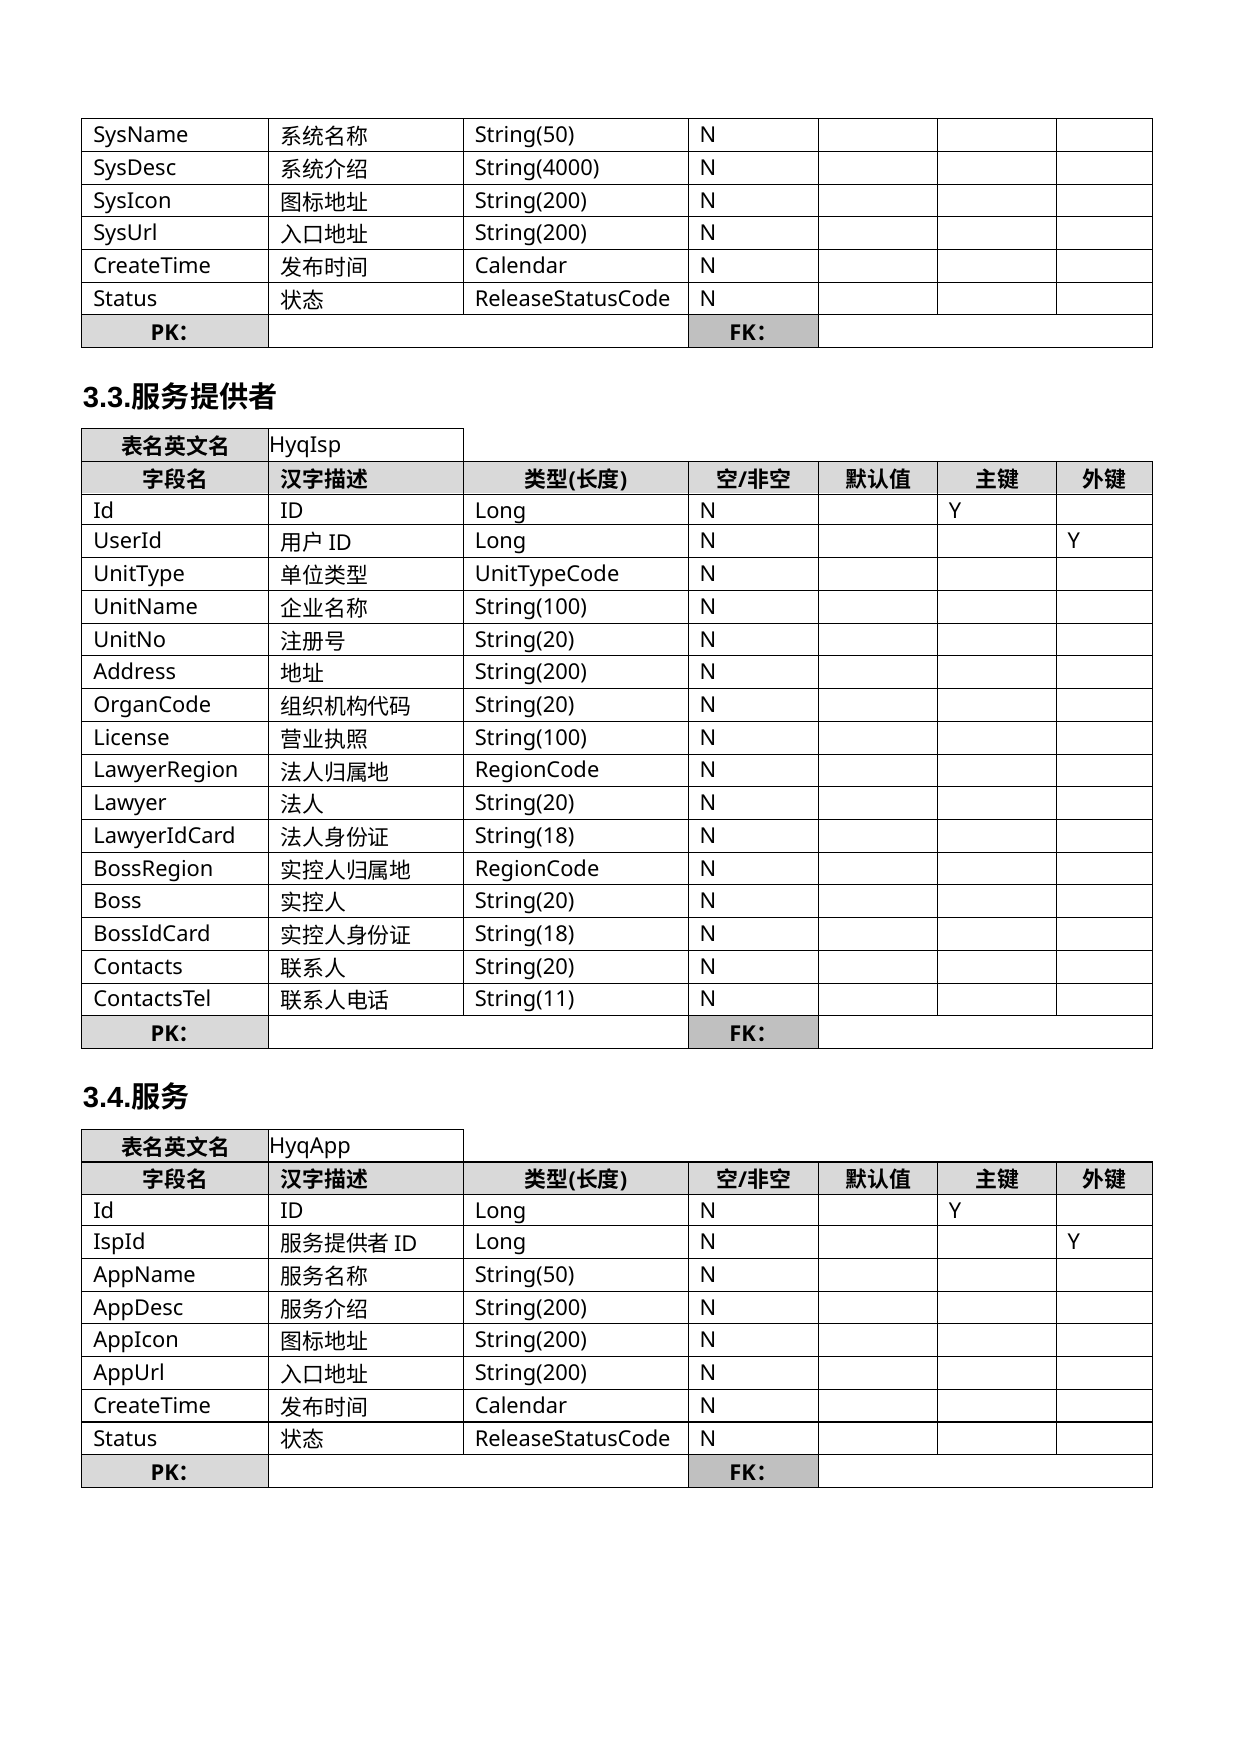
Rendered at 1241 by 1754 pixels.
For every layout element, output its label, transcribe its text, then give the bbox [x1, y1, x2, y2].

table_cell String(200) [464, 656, 688, 688]
table_cell String(200) [464, 1324, 688, 1356]
table_cell [938, 217, 1056, 249]
table_cell AppName [82, 1259, 268, 1291]
table_cell [1057, 951, 1152, 982]
table_cell 服务名称 [269, 1259, 463, 1291]
table_cell 发布时间 [269, 250, 463, 282]
table_cell [938, 624, 1056, 655]
table_cell N [689, 525, 818, 557]
table_cell UnitType [82, 558, 268, 590]
table_cell Boss [82, 885, 268, 917]
table_cell 联系人 [269, 951, 463, 982]
table_cell [819, 1357, 937, 1389]
table_cell FK： [689, 1455, 818, 1487]
table_cell String(20) [464, 787, 688, 819]
table_cell [938, 755, 1056, 786]
table_cell [1057, 1195, 1152, 1225]
table_cell SysUrl [82, 217, 268, 249]
table_cell [819, 250, 937, 282]
table_cell String(50) [464, 1259, 688, 1291]
table_cell [1057, 656, 1152, 688]
table_cell [938, 525, 1056, 557]
table_cell ReleaseStatusCode [464, 283, 688, 314]
table_cell Y [1057, 525, 1152, 557]
table_cell Calendar [464, 1390, 688, 1421]
table_cell [819, 283, 937, 314]
table_cell 外键 [1057, 462, 1152, 493]
table_cell Status [82, 1423, 268, 1454]
table_cell IspId [82, 1226, 268, 1258]
table_cell [819, 1195, 937, 1225]
table_cell 注册号 [269, 624, 463, 655]
table_cell ContactsTel [82, 984, 268, 1015]
table_cell 汉字描述 [269, 1163, 463, 1194]
table_header 表名英文名 [82, 1130, 268, 1161]
table_cell [938, 1390, 1056, 1421]
table_cell [1057, 885, 1152, 917]
table_cell [1057, 787, 1152, 819]
table_cell Lawyer [82, 787, 268, 819]
table_cell AppDesc [82, 1292, 268, 1323]
table_cell 字段名 [82, 1163, 268, 1194]
table_cell [938, 820, 1056, 852]
table_cell ID [269, 495, 463, 524]
table_cell UserId [82, 525, 268, 557]
table_header HyqApp [269, 1130, 463, 1161]
table_cell [819, 984, 937, 1015]
table_cell [1057, 152, 1152, 183]
table_cell AppIcon [82, 1324, 268, 1356]
table_cell String(20) [464, 624, 688, 655]
table_cell Calendar [464, 250, 688, 282]
table_cell [819, 1016, 1152, 1048]
table_cell [1057, 755, 1152, 786]
table_cell PK： [82, 315, 268, 347]
table_cell String(18) [464, 918, 688, 950]
table_cell [819, 820, 937, 852]
table_cell 状态 [269, 283, 463, 314]
table_cell N [689, 119, 818, 151]
table_cell N [689, 624, 818, 655]
table_cell String(20) [464, 885, 688, 917]
table_cell [938, 853, 1056, 884]
table_cell 空/非空 [689, 1163, 818, 1194]
table_cell [1057, 984, 1152, 1015]
table_cell N [689, 918, 818, 950]
table_cell FK： [689, 315, 818, 347]
table_cell [1057, 689, 1152, 721]
table_cell Contacts [82, 951, 268, 982]
table_cell [938, 722, 1056, 753]
table_cell [819, 1259, 937, 1291]
table_cell CreateTime [82, 250, 268, 282]
table_cell 企业名称 [269, 591, 463, 623]
table_cell N [689, 1390, 818, 1421]
table_cell Status [82, 283, 268, 314]
table_cell [269, 1455, 688, 1487]
table_cell [1057, 1324, 1152, 1356]
table_cell FK： [689, 1016, 818, 1048]
table_cell [938, 787, 1056, 819]
table_cell AppUrl [82, 1357, 268, 1389]
table_cell N [689, 722, 818, 753]
table_cell ID [269, 1195, 463, 1225]
table_cell Address [82, 656, 268, 688]
table_cell String(18) [464, 820, 688, 852]
table_cell 组织机构代码 [269, 689, 463, 721]
table_cell Id [82, 1195, 268, 1225]
table_cell RegionCode [464, 755, 688, 786]
table_cell 主键 [938, 1163, 1056, 1194]
table_cell [1057, 853, 1152, 884]
table_cell N [689, 853, 818, 884]
table_cell [938, 283, 1056, 314]
table_cell 入口地址 [269, 217, 463, 249]
table_cell 状态 [269, 1423, 463, 1454]
table_cell [819, 722, 937, 753]
table_cell [819, 119, 937, 151]
table_cell N [689, 152, 818, 183]
table_cell N [689, 591, 818, 623]
table_cell 用户ID [269, 525, 463, 557]
table_cell LawyerIdCard [82, 820, 268, 852]
table_cell [1057, 1292, 1152, 1323]
table_cell 图标地址 [269, 185, 463, 216]
table_cell 实控人 [269, 885, 463, 917]
table_cell 汉字描述 [269, 462, 463, 493]
table_cell Id [82, 495, 268, 524]
table_cell Long [464, 495, 688, 524]
table_cell [1057, 119, 1152, 151]
table_cell [819, 1390, 937, 1421]
table_cell [819, 217, 937, 249]
table_cell License [82, 722, 268, 753]
table_cell [819, 885, 937, 917]
table_cell LawyerRegion [82, 755, 268, 786]
table_cell [1057, 495, 1152, 524]
table_cell 服务提供者ID [269, 1226, 463, 1258]
table_cell [1057, 1259, 1152, 1291]
table_cell N [689, 558, 818, 590]
table_cell [819, 1455, 1152, 1487]
table_cell [1057, 820, 1152, 852]
table_cell Long [464, 1195, 688, 1225]
table_cell 服务介绍 [269, 1292, 463, 1323]
table_cell [938, 951, 1056, 982]
table_cell N [689, 656, 818, 688]
table_cell N [689, 1324, 818, 1356]
table_cell [938, 885, 1056, 917]
table_cell 法人 [269, 787, 463, 819]
table_cell 实控人身份证 [269, 918, 463, 950]
table_cell String(4000) [464, 152, 688, 183]
table_cell UnitName [82, 591, 268, 623]
table_cell ReleaseStatusCode [464, 1423, 688, 1454]
table_cell 营业执照 [269, 722, 463, 753]
table_cell [1057, 250, 1152, 282]
table_cell [1057, 624, 1152, 655]
table_cell [819, 755, 937, 786]
table_cell [819, 951, 937, 982]
table_cell 图标地址 [269, 1324, 463, 1356]
table_cell [938, 591, 1056, 623]
table_cell [1057, 918, 1152, 950]
table_cell [938, 250, 1056, 282]
table_cell SysDesc [82, 152, 268, 183]
table_cell [938, 119, 1056, 151]
table_cell [1057, 558, 1152, 590]
table_cell 单位类型 [269, 558, 463, 590]
table_cell [938, 1226, 1056, 1258]
table_cell OrganCode [82, 689, 268, 721]
table_cell SysName [82, 119, 268, 151]
table_cell Long [464, 525, 688, 557]
table_cell N [689, 787, 818, 819]
table_cell 系统名称 [269, 119, 463, 151]
table_cell 实控人归属地 [269, 853, 463, 884]
table_cell 默认值 [819, 1163, 937, 1194]
table_cell N [689, 1226, 818, 1258]
table_cell 类型(长度) [464, 462, 688, 493]
table_cell 字段名 [82, 462, 268, 493]
table_cell 默认值 [819, 462, 937, 493]
table_cell String(20) [464, 951, 688, 982]
table_cell N [689, 217, 818, 249]
table_cell N [689, 1259, 818, 1291]
table_cell 空/非空 [689, 462, 818, 493]
table_cell N [689, 984, 818, 1015]
table_cell UnitNo [82, 624, 268, 655]
table_cell String(50) [464, 119, 688, 151]
subtitle 3.4.服务 [83, 1074, 1157, 1116]
table_cell N [689, 1423, 818, 1454]
table_cell UnitTypeCode [464, 558, 688, 590]
table_cell [1057, 1423, 1152, 1454]
table_cell [819, 1423, 937, 1454]
table_cell N [689, 1357, 818, 1389]
table_cell PK： [82, 1455, 268, 1487]
table_cell RegionCode [464, 853, 688, 884]
table_cell String(200) [464, 1292, 688, 1323]
table_cell [819, 689, 937, 721]
table_cell [819, 656, 937, 688]
table_cell [938, 1259, 1056, 1291]
table_cell [819, 853, 937, 884]
table_cell 主键 [938, 462, 1056, 493]
table_cell [938, 689, 1056, 721]
table_cell [819, 185, 937, 216]
table_cell String(200) [464, 217, 688, 249]
table_cell String(20) [464, 689, 688, 721]
table_cell N [689, 1195, 818, 1225]
table_cell 类型(长度) [464, 1163, 688, 1194]
table_cell 地址 [269, 656, 463, 688]
table_cell N [689, 185, 818, 216]
table_cell [938, 152, 1056, 183]
table_cell 法人身份证 [269, 820, 463, 852]
table_cell [938, 984, 1056, 1015]
table_cell String(200) [464, 185, 688, 216]
table_cell [269, 315, 688, 347]
table_cell BossRegion [82, 853, 268, 884]
table_cell [1057, 283, 1152, 314]
table_cell [819, 495, 937, 524]
table_cell [819, 624, 937, 655]
table_cell 联系人电话 [269, 984, 463, 1015]
table_cell [938, 1292, 1056, 1323]
table_cell Y [938, 1195, 1056, 1225]
table_cell SysIcon [82, 185, 268, 216]
table_cell [819, 1324, 937, 1356]
table_cell [938, 656, 1056, 688]
table_cell [819, 525, 937, 557]
table_cell N [689, 885, 818, 917]
table_cell [938, 1324, 1056, 1356]
table_cell [819, 1292, 937, 1323]
table_cell 入口地址 [269, 1357, 463, 1389]
table_cell [819, 591, 937, 623]
table_cell Long [464, 1226, 688, 1258]
table_cell [819, 918, 937, 950]
table_cell [938, 558, 1056, 590]
table_cell N [689, 951, 818, 982]
table_cell [938, 1357, 1056, 1389]
table_cell BossIdCard [82, 918, 268, 950]
table_cell CreateTime [82, 1390, 268, 1421]
table_cell String(100) [464, 591, 688, 623]
table_cell [938, 918, 1056, 950]
table_cell String(100) [464, 722, 688, 753]
table_header [464, 428, 1153, 461]
table_cell [269, 1016, 688, 1048]
table_cell N [689, 689, 818, 721]
table_cell String(11) [464, 984, 688, 1015]
table_cell [938, 185, 1056, 216]
table_cell [1057, 1390, 1152, 1421]
table_header HyqIsp [269, 429, 463, 461]
table_cell 系统介绍 [269, 152, 463, 183]
table_cell N [689, 1292, 818, 1323]
table_cell N [689, 495, 818, 524]
table_cell [1057, 722, 1152, 753]
table_cell [938, 1423, 1056, 1454]
table_cell 外键 [1057, 1163, 1152, 1194]
table_cell PK： [82, 1016, 268, 1048]
subtitle 3.3.服务提供者 [83, 373, 1157, 416]
table_cell Y [938, 495, 1056, 524]
table_cell [1057, 591, 1152, 623]
table_cell [1057, 217, 1152, 249]
table_cell 法人归属地 [269, 755, 463, 786]
table_cell [819, 787, 937, 819]
table_cell N [689, 820, 818, 852]
table_cell N [689, 283, 818, 314]
table_cell [1057, 185, 1152, 216]
table_cell String(200) [464, 1357, 688, 1389]
table_cell [819, 558, 937, 590]
table_cell N [689, 250, 818, 282]
table_cell [819, 152, 937, 183]
table_header [464, 1129, 1153, 1161]
table_cell [819, 1226, 937, 1258]
table_cell N [689, 755, 818, 786]
table_cell [1057, 1357, 1152, 1389]
table_cell Y [1057, 1226, 1152, 1258]
table_cell 发布时间 [269, 1390, 463, 1421]
table_header 表名英文名 [82, 429, 268, 461]
table_cell [819, 315, 1152, 347]
